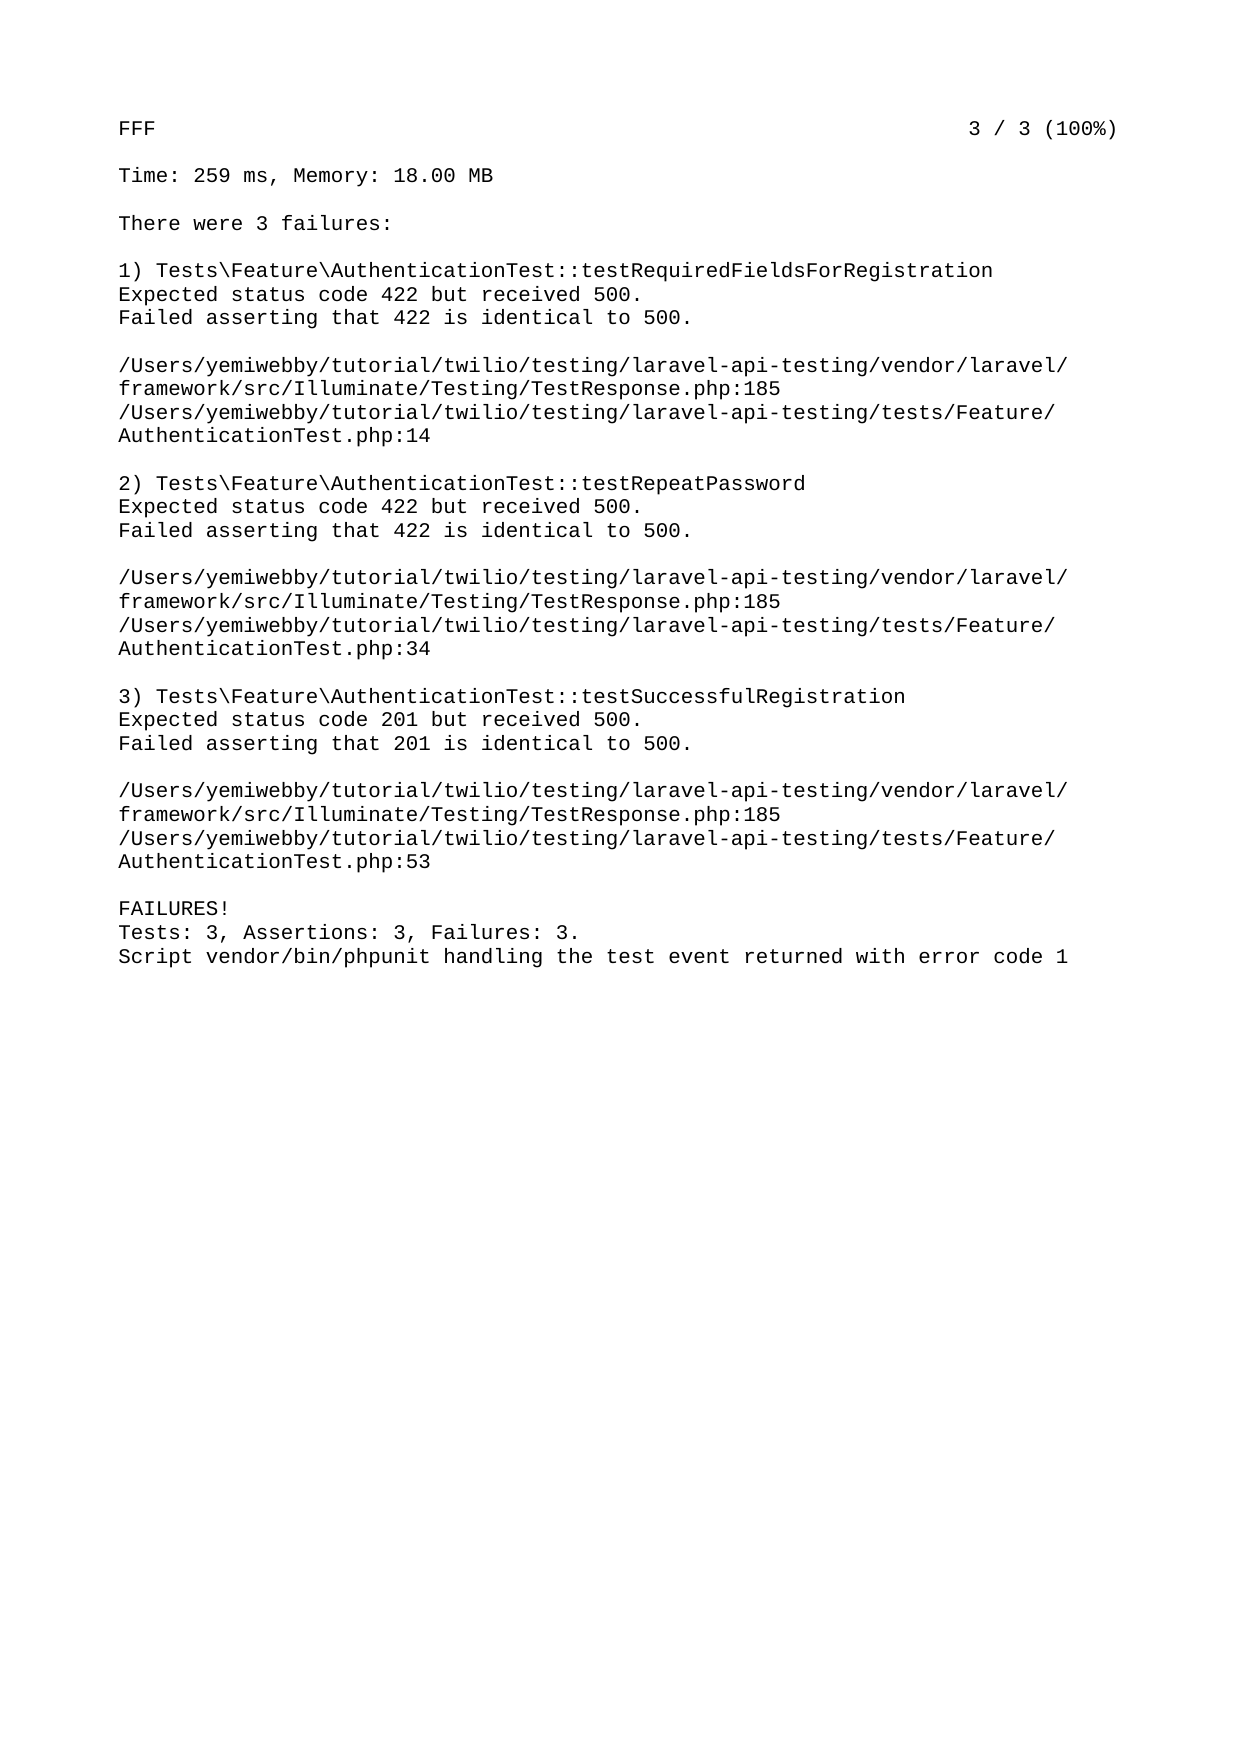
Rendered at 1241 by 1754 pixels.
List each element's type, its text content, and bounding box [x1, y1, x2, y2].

text 2) Tests\Feature\AuthenticationTest::testRepeatPassword [118, 473, 1122, 496]
text Time: 259 ms, Memory: 18.00 MB [118, 165, 1122, 189]
text Expected status code 201 but received 500. [118, 709, 1122, 733]
text Failed asserting that 422 is identical to 500. [118, 520, 1122, 544]
text Tests: 3, Assertions: 3, Failures: 3. [118, 922, 1122, 946]
text /Users/yemiwebby/tutorial/twilio/testing/laravel-api-testing/vendor/laravel/framework/src/Illuminate/Testing/TestResponse.php:185 [118, 354, 1122, 402]
text 3) Tests\Feature\AuthenticationTest::testSuccessfulRegistration [118, 686, 1122, 709]
text Script vendor/bin/phpunit handling the test event returned with error code 1 [118, 946, 1122, 969]
text /Users/yemiwebby/tutorial/twilio/testing/laravel-api-testing/tests/Feature/AuthenticationTest.php:53 [118, 827, 1122, 875]
text Failed asserting that 201 is identical to 500. [118, 733, 1122, 757]
text Expected status code 422 but received 500. [118, 496, 1122, 520]
text Expected status code 422 but received 500. [118, 284, 1122, 307]
text /Users/yemiwebby/tutorial/twilio/testing/laravel-api-testing/tests/Feature/AuthenticationTest.php:34 [118, 615, 1122, 662]
text FAILURES! [118, 898, 1122, 922]
text /Users/yemiwebby/tutorial/twilio/testing/laravel-api-testing/vendor/laravel/framework/src/Illuminate/Testing/TestResponse.php:185 [118, 780, 1122, 827]
text 1) Tests\Feature\AuthenticationTest::testRequiredFieldsForRegistration [118, 260, 1122, 284]
text Failed asserting that 422 is identical to 500. [118, 307, 1122, 331]
text There were 3 failures: [118, 213, 1122, 236]
text /Users/yemiwebby/tutorial/twilio/testing/laravel-api-testing/vendor/laravel/framework/src/Illuminate/Testing/TestResponse.php:185 [118, 567, 1122, 615]
text /Users/yemiwebby/tutorial/twilio/testing/laravel-api-testing/tests/Feature/AuthenticationTest.php:14 [118, 402, 1122, 449]
text FFF 3 / 3 (100%) [118, 118, 1122, 142]
